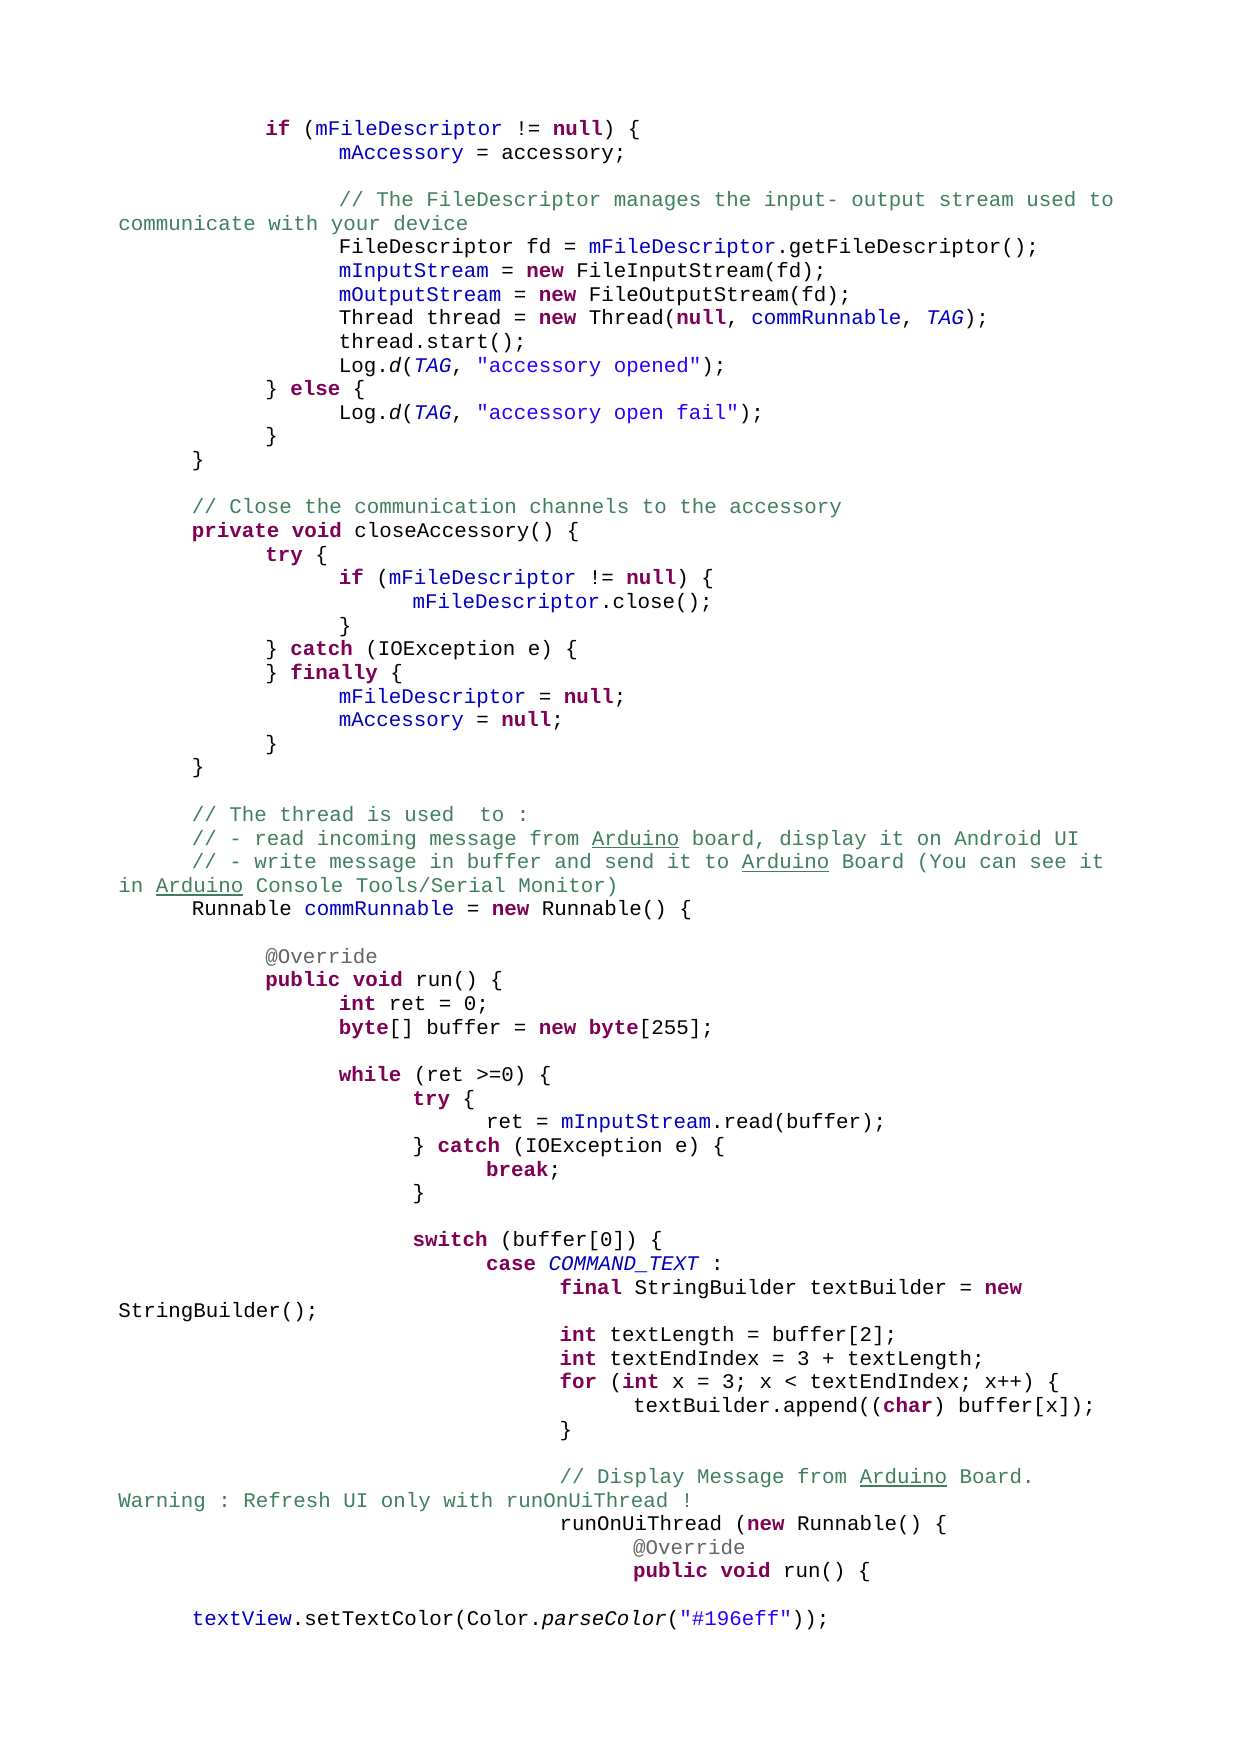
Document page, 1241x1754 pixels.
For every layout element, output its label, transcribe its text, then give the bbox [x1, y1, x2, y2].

text Log.d(TAG, "accessory opened"); [118, 354, 1122, 378]
text // The FileDescriptor manages the input- output stream used to communicate with your device [118, 189, 1122, 236]
text } [118, 1419, 1122, 1442]
text mFileDescriptor.close(); [118, 591, 1122, 615]
text // The thread is used to : [118, 804, 1122, 827]
text case COMMAND_TEXT : [118, 1253, 1122, 1277]
text int ret = 0; [118, 993, 1122, 1017]
text ret = mInputStream.read(buffer); [118, 1111, 1122, 1135]
text } finally { [118, 662, 1122, 686]
text int textLength = buffer[2]; [118, 1324, 1122, 1348]
text } catch (IOException e) { [118, 638, 1122, 662]
text while (ret >=0) { [118, 1064, 1122, 1088]
text try { [118, 1088, 1122, 1111]
text private void closeAccessory() { [118, 520, 1122, 544]
text } [118, 426, 1122, 449]
text thread.start(); [118, 331, 1122, 354]
text } [118, 449, 1122, 473]
text } else { [118, 378, 1122, 402]
text break; [118, 1158, 1122, 1182]
text byte[] buffer = new byte[255]; [118, 1017, 1122, 1040]
text // - write message in buffer and send it to Arduino Board (You can see it in Arduino Console Tools/Serial Monitor) [118, 851, 1122, 898]
text mInputStream = new FileInputStream(fd); [118, 260, 1122, 284]
text if (mFileDescriptor != null) { [118, 567, 1122, 591]
text switch (buffer[0]) { [118, 1229, 1122, 1253]
text public void run() { [118, 1561, 1122, 1584]
text Thread thread = new Thread(null, commRunnable, TAG); [118, 307, 1122, 331]
text for (int x = 3; x < textEndIndex; x++) { [118, 1371, 1122, 1395]
text runOnUiThread (new Runnable() { [118, 1513, 1122, 1537]
text } [118, 757, 1122, 780]
text // Display Message from Arduino Board. Warning : Refresh UI only with runOnUiThread ! [118, 1466, 1122, 1513]
text final StringBuilder textBuilder = new StringBuilder(); [118, 1277, 1122, 1324]
text } catch (IOException e) { [118, 1135, 1122, 1158]
text try { [118, 544, 1122, 567]
text // Close the communication channels to the accessory [118, 496, 1122, 520]
text Runnable commRunnable = new Runnable() { [118, 898, 1122, 922]
text textView.setTextColor(Color.parseColor("#196eff")); [118, 1584, 1122, 1631]
text public void run() { [118, 969, 1122, 993]
text mFileDescriptor = null; [118, 686, 1122, 709]
text } [118, 1182, 1122, 1206]
text mAccessory = null; [118, 709, 1122, 733]
text } [118, 733, 1122, 757]
text mAccessory = accessory; [118, 142, 1122, 165]
text FileDescriptor fd = mFileDescriptor.getFileDescriptor(); [118, 236, 1122, 260]
text textBuilder.append((char) buffer[x]); [118, 1395, 1122, 1419]
text @Override [118, 1537, 1122, 1561]
text int textEndIndex = 3 + textLength; [118, 1348, 1122, 1371]
text if (mFileDescriptor != null) { [118, 118, 1122, 142]
text } [118, 615, 1122, 638]
text // - read incoming message from Arduino board, display it on Android UI [118, 827, 1122, 851]
text @Override [118, 946, 1122, 969]
text mOutputStream = new FileOutputStream(fd); [118, 284, 1122, 307]
text Log.d(TAG, "accessory open fail"); [118, 402, 1122, 426]
